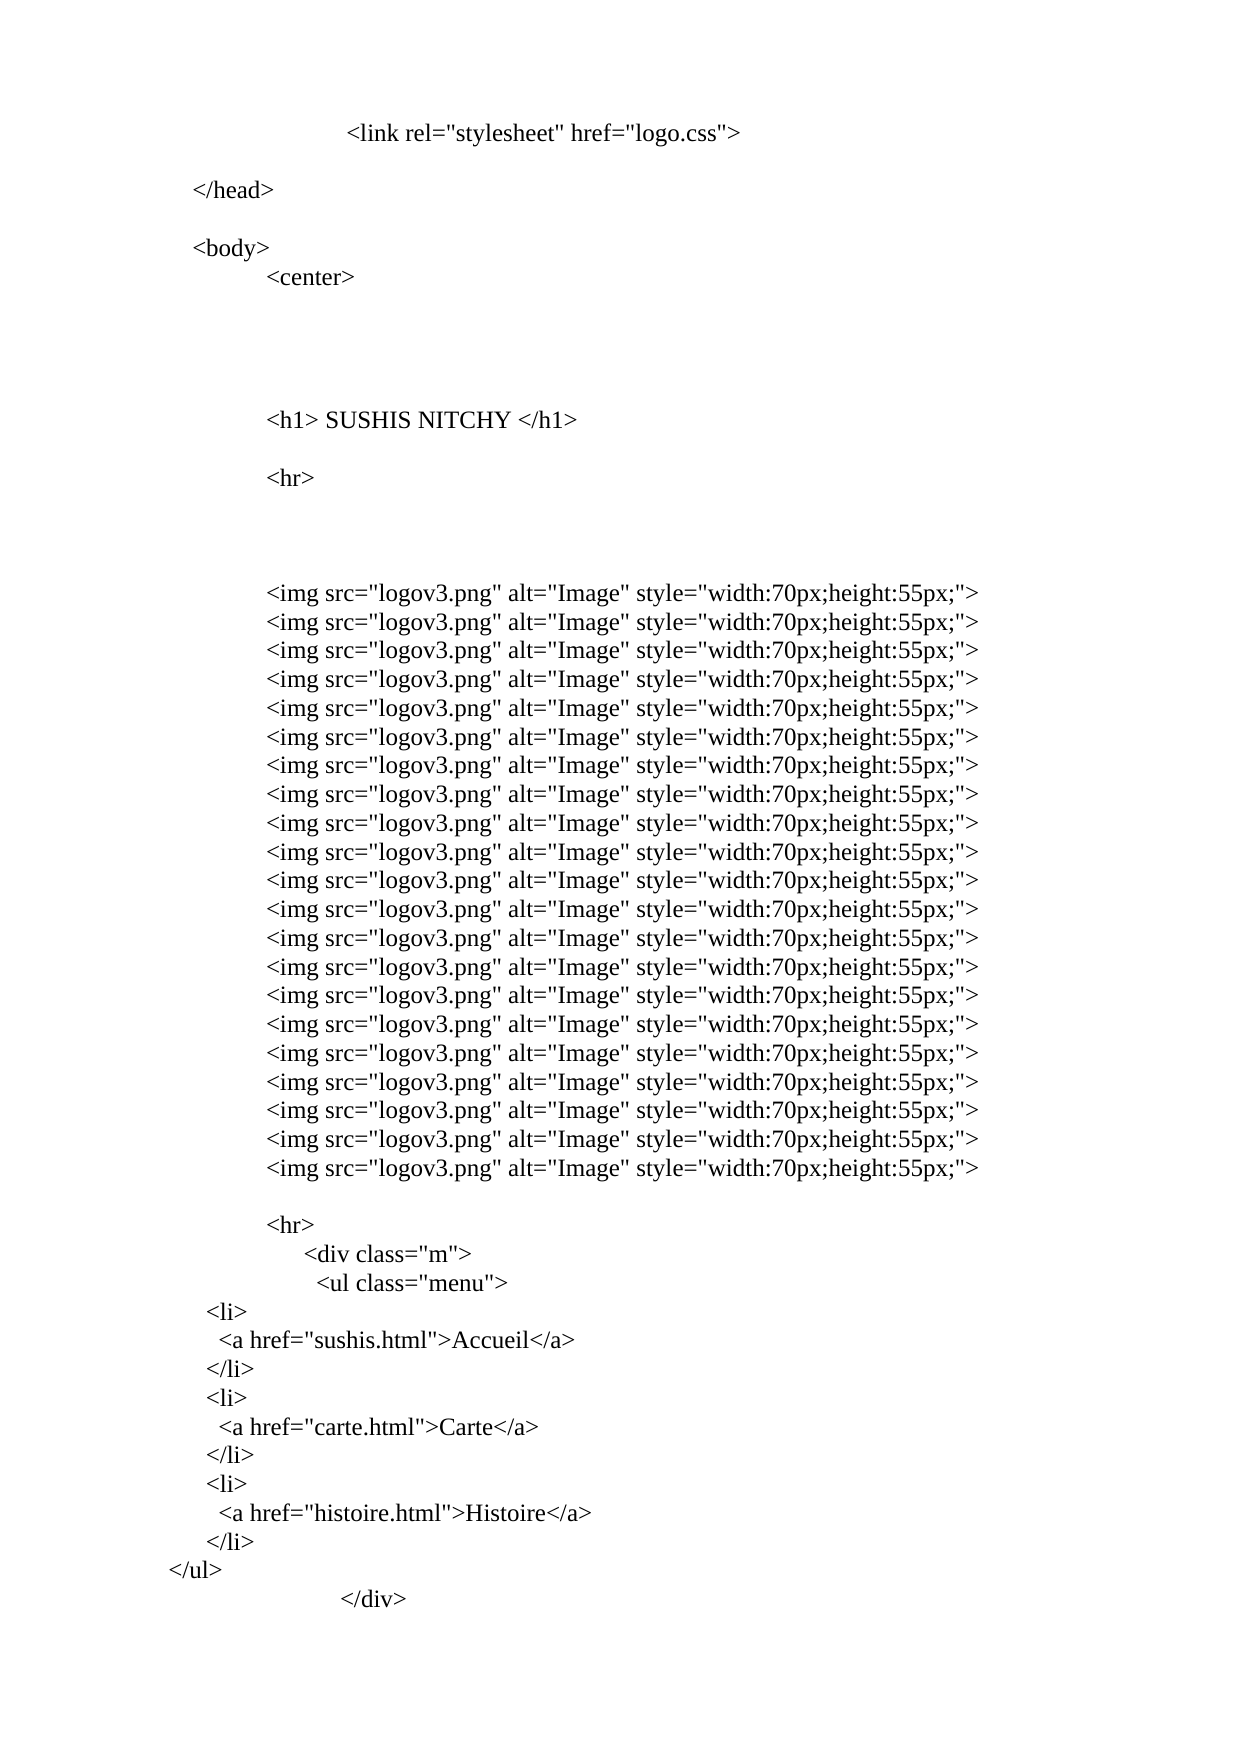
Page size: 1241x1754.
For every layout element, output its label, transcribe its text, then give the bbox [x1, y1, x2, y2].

text <img src="logov3.png" alt="Image" style="width:70px;height:55px;"> [118, 1067, 1122, 1096]
text <img src="logov3.png" alt="Image" style="width:70px;height:55px;"> [118, 607, 1122, 636]
text </div> [118, 1584, 1122, 1613]
text <img src="logov3.png" alt="Image" style="width:70px;height:55px;"> [118, 981, 1122, 1009]
text <img src="logov3.png" alt="Image" style="width:70px;height:55px;"> [118, 1096, 1122, 1124]
text </li> [118, 1441, 1122, 1469]
text <img src="logov3.png" alt="Image" style="width:70px;height:55px;"> [118, 664, 1122, 693]
text <hr> [118, 1211, 1122, 1239]
text <link rel="stylesheet" href="logo.css"> [118, 118, 1122, 147]
text <img src="logov3.png" alt="Image" style="width:70px;height:55px;"> [118, 1009, 1122, 1038]
text <img src="logov3.png" alt="Image" style="width:70px;height:55px;"> [118, 837, 1122, 866]
text <ul class="menu"> [118, 1268, 1122, 1297]
text <img src="logov3.png" alt="Image" style="width:70px;height:55px;"> [118, 751, 1122, 779]
text <h1> SUSHIS NITCHY </h1> [118, 406, 1122, 434]
text </li> [118, 1527, 1122, 1556]
text <body> [118, 233, 1122, 262]
text <img src="logov3.png" alt="Image" style="width:70px;height:55px;"> [118, 1124, 1122, 1153]
text <center> [118, 262, 1122, 291]
text <img src="logov3.png" alt="Image" style="width:70px;height:55px;"> [118, 636, 1122, 664]
text <img src="logov3.png" alt="Image" style="width:70px;height:55px;"> [118, 693, 1122, 722]
text <a href="sushis.html">Accueil</a> [118, 1326, 1122, 1354]
text <li> [118, 1297, 1122, 1326]
text <img src="logov3.png" alt="Image" style="width:70px;height:55px;"> [118, 578, 1122, 607]
text </head> [118, 176, 1122, 204]
text <img src="logov3.png" alt="Image" style="width:70px;height:55px;"> [118, 808, 1122, 837]
text </li> [118, 1354, 1122, 1383]
text <img src="logov3.png" alt="Image" style="width:70px;height:55px;"> [118, 866, 1122, 894]
text <a href="carte.html">Carte</a> [118, 1412, 1122, 1441]
text <img src="logov3.png" alt="Image" style="width:70px;height:55px;"> [118, 894, 1122, 923]
text <img src="logov3.png" alt="Image" style="width:70px;height:55px;"> [118, 1153, 1122, 1182]
text <li> [118, 1469, 1122, 1498]
text <img src="logov3.png" alt="Image" style="width:70px;height:55px;"> [118, 923, 1122, 952]
text <hr> [118, 463, 1122, 492]
text <img src="logov3.png" alt="Image" style="width:70px;height:55px;"> [118, 1038, 1122, 1067]
text <img src="logov3.png" alt="Image" style="width:70px;height:55px;"> [118, 952, 1122, 981]
text <a href="histoire.html">Histoire</a> [118, 1498, 1122, 1527]
text <img src="logov3.png" alt="Image" style="width:70px;height:55px;"> [118, 779, 1122, 808]
text </ul> [118, 1556, 1122, 1584]
text <li> [118, 1383, 1122, 1412]
text <img src="logov3.png" alt="Image" style="width:70px;height:55px;"> [118, 722, 1122, 751]
text <div class="m"> [118, 1239, 1122, 1268]
